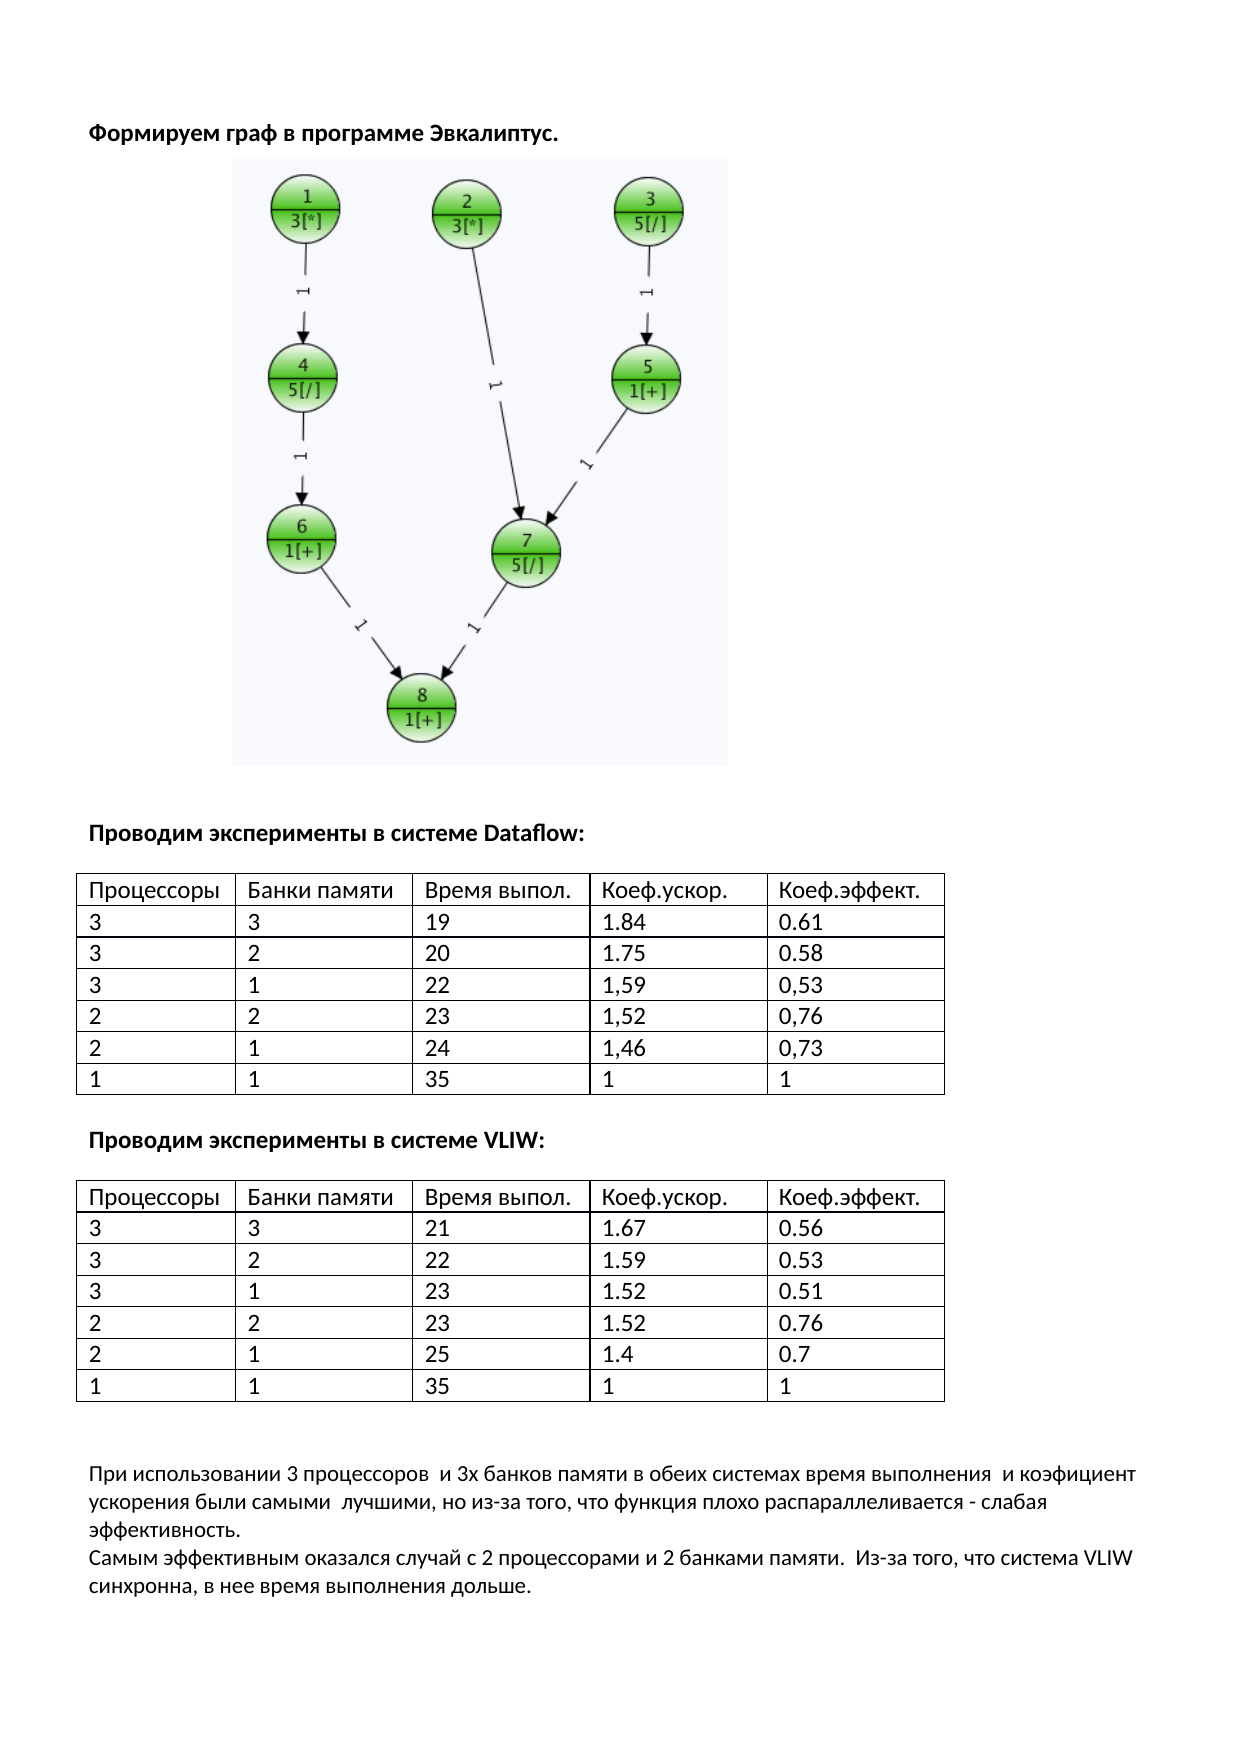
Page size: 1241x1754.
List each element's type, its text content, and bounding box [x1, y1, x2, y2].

table_cell 22 [413, 1244, 589, 1274]
table_cell 1 [591, 1370, 767, 1401]
table_cell 0.53 [768, 1244, 944, 1274]
table_cell 25 [413, 1339, 589, 1369]
table_cell 0,53 [768, 969, 944, 999]
table_cell 1.75 [591, 938, 767, 968]
table_cell 1.4 [591, 1339, 767, 1369]
table_cell 22 [413, 969, 589, 999]
table_cell 23 [413, 1307, 589, 1338]
table_header Банки памяти [236, 874, 412, 905]
table_cell 1 [236, 1276, 412, 1306]
table_header Коеф.ускор. [591, 874, 767, 905]
table_cell 1 [236, 1370, 412, 1401]
table_header Коеф.ускор. [591, 1181, 767, 1211]
table_cell 1.59 [591, 1244, 767, 1274]
table_cell 2 [77, 1339, 235, 1369]
table_cell 1 [236, 1064, 412, 1094]
table_cell 0.51 [768, 1276, 944, 1306]
table_cell 0.58 [768, 938, 944, 968]
table_cell 20 [413, 938, 589, 968]
table_cell 1,59 [591, 969, 767, 999]
table_cell 23 [413, 1276, 589, 1306]
table_cell 1.84 [591, 906, 767, 936]
table_cell 1.52 [591, 1307, 767, 1338]
table_cell 1 [236, 1339, 412, 1369]
table_cell 24 [413, 1032, 589, 1063]
table_cell 1 [236, 969, 412, 999]
table_cell 0.61 [768, 906, 944, 936]
table_cell 2 [77, 1307, 235, 1338]
table_cell 1 [591, 1064, 767, 1094]
table_cell 3 [236, 906, 412, 936]
table_header Процессоры [77, 874, 235, 905]
text Самым эффективным оказался случай с 2 процессорами и 2 банками памяти. Из-за того, что система VLIW синхронна, в нее время выполнения дольше. [89, 1543, 1152, 1599]
table_cell 3 [77, 1213, 235, 1243]
text Формируем граф в программе Эвкалиптус. [89, 117, 1152, 148]
table_cell 1.52 [591, 1276, 767, 1306]
table_cell 1 [768, 1064, 944, 1094]
table_header Коеф.эффект. [768, 1181, 944, 1211]
table_header Коеф.эффект. [768, 874, 944, 905]
table_cell 1 [768, 1370, 944, 1401]
table_cell 0.56 [768, 1213, 944, 1243]
table_cell 0.7 [768, 1339, 944, 1369]
table_cell 1 [77, 1370, 235, 1401]
table_cell 2 [77, 1032, 235, 1063]
table_cell 0.76 [768, 1307, 944, 1338]
table_cell 23 [413, 1001, 589, 1031]
table_cell 1,46 [591, 1032, 767, 1063]
table_cell 2 [236, 1244, 412, 1274]
table_cell 3 [77, 1244, 235, 1274]
table_cell 3 [77, 938, 235, 968]
table_cell 35 [413, 1064, 589, 1094]
table_cell 1 [77, 1064, 235, 1094]
table_cell 2 [236, 1307, 412, 1338]
table_header Время выпол. [413, 874, 589, 905]
table_cell 21 [413, 1213, 589, 1243]
table_cell 3 [77, 1276, 235, 1306]
table_cell 3 [77, 969, 235, 999]
text Проводим эксперименты в системе Dataflow: [89, 817, 1152, 848]
table_cell 19 [413, 906, 589, 936]
table_cell 1.67 [591, 1213, 767, 1243]
table_header Процессоры [77, 1181, 235, 1211]
text При использовании 3 процессоров и 3х банков памяти в обеих системах время выполнения и коэфициент ускорения были самыми лучшими, но из-за того, что функция плохо распараллеливается - слабая эффективность. [89, 1459, 1152, 1543]
table_cell 0,76 [768, 1001, 944, 1031]
text Проводим эксперименты в системе VLIW: [89, 1124, 1152, 1154]
table_cell 2 [236, 938, 412, 968]
table_cell 3 [236, 1213, 412, 1243]
table_cell 35 [413, 1370, 589, 1401]
table_cell 0,73 [768, 1032, 944, 1063]
table_cell 1,52 [591, 1001, 767, 1031]
table_cell 2 [236, 1001, 412, 1031]
table_cell 1 [236, 1032, 412, 1063]
table_header Банки памяти [236, 1181, 412, 1211]
table_header Время выпол. [413, 1181, 589, 1211]
table_cell 3 [77, 906, 235, 936]
table_cell 2 [77, 1001, 235, 1031]
